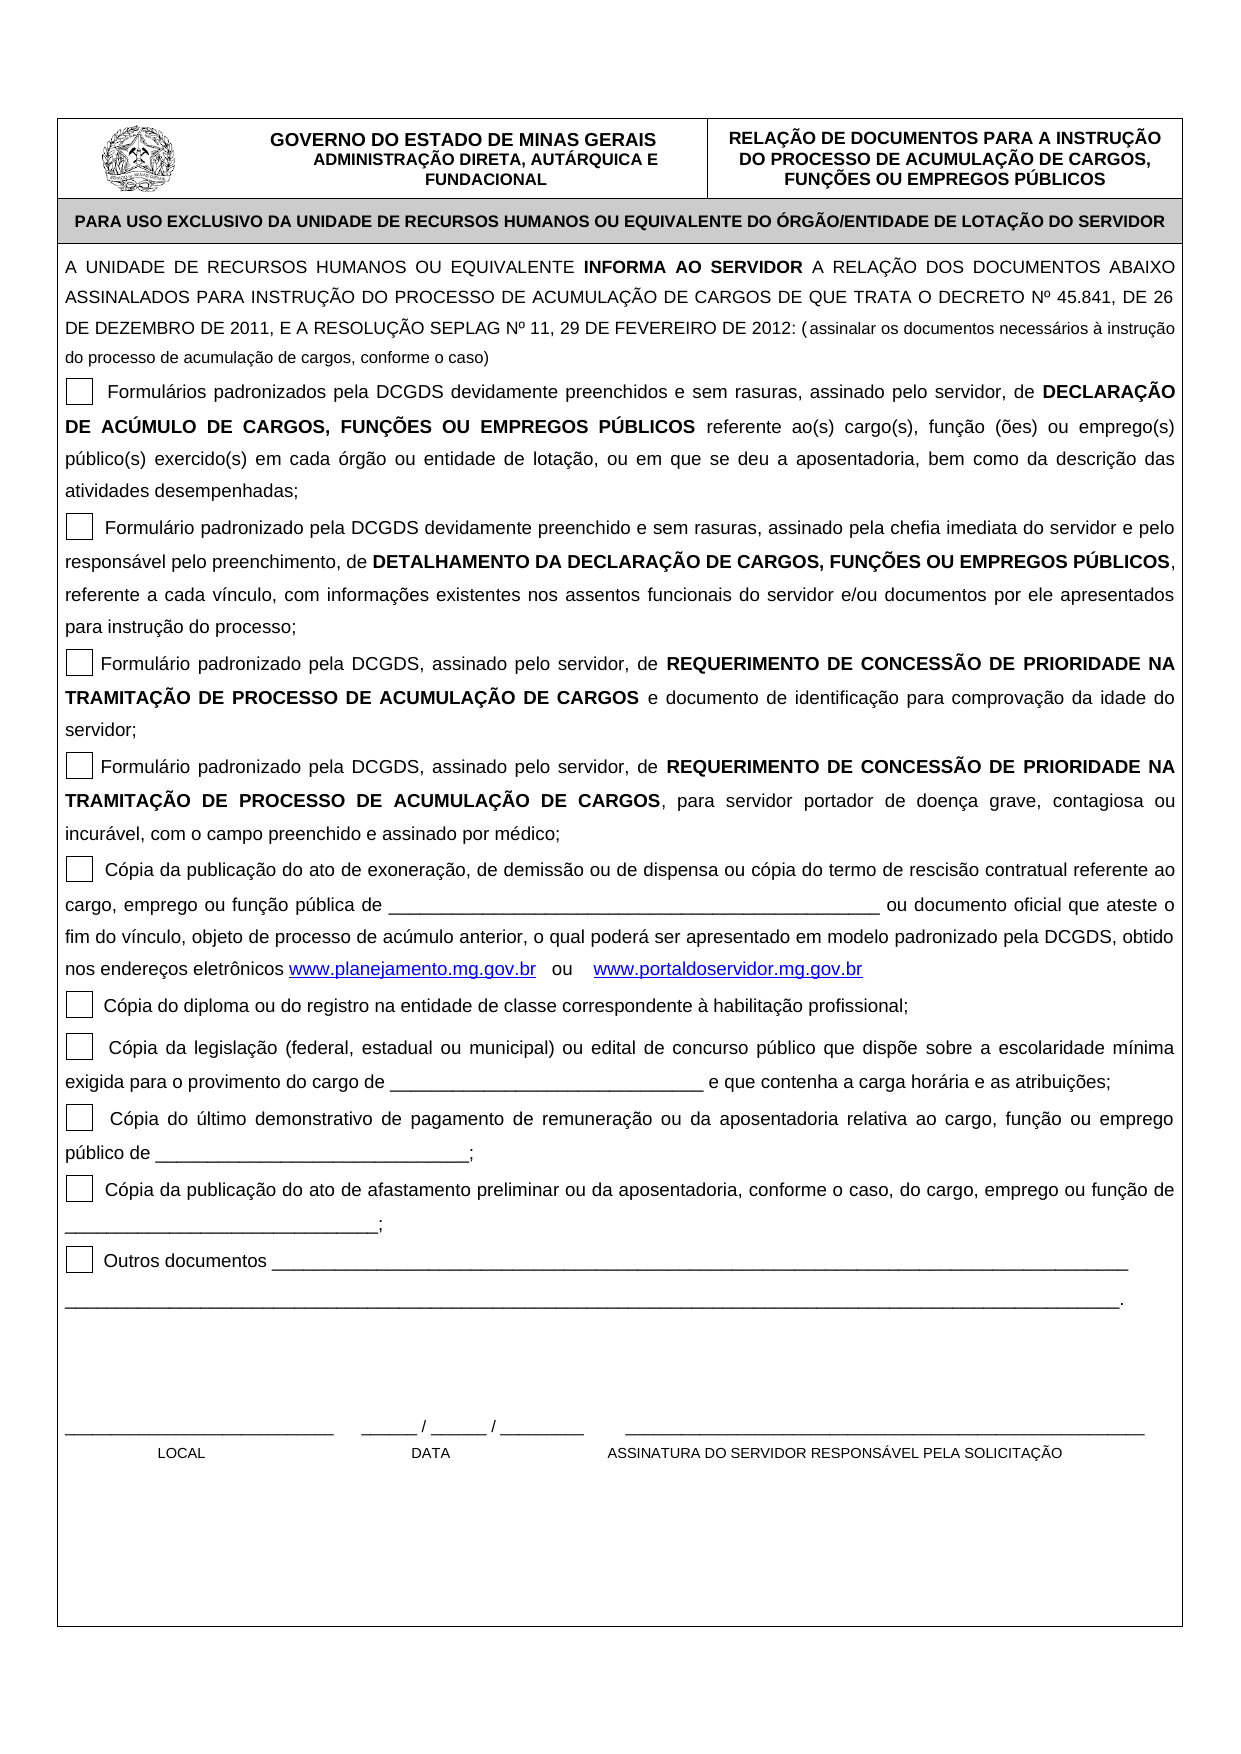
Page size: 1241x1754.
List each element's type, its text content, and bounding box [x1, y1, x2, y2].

table_header GOVERNO DO ESTADO DE MINAS GERAIS ADMINISTRAÇÃO DIRETA, AUTÁRQUICA E FUNDACIONAL [219, 119, 707, 198]
table_header [58, 119, 219, 198]
table_header RELAÇÃO DE DOCUMENTOS PARA A INSTRUÇÃO DO PROCESSO DE ACUMULAÇÃO DE CARGOS, FUNÇÕES OU EMPREGOS PÚBLICOS [708, 119, 1182, 198]
picture [101, 125, 175, 192]
table_cell A UNIDADE DE RECURSOS HUMANOS OU EQUIVALENTE INFORMA AO SERVIDOR A RELAÇÃO DOS DOCUMENTOS ABAIXO ASSINALADOS PARA INSTRUÇÃO DO PROCESSO DE ACUMULAÇÃO DE CARGOS DE QUE TRATA O DECRETO Nº 45.841, DE 26 DE DEZEMBRO DE 2011, E A RESOLUÇÃO SEPLAG Nº 11, 29 DE FEVEREIRO DE 2012: (assinalar os documentos necessários à instrução do processo de acumulação de cargos, conforme o caso) Formulários padronizados pela DCGDS devidamente preenchidos e sem rasuras, assinado pelo servidor, de DECLARAÇÃO DE ACÚMULO DE CARGOS, FUNÇÕES OU EMPREGOS PÚBLICOS referente ao(s) cargo(s), função (ões) ou emprego(s) público(s) exercido(s) em cada órgão ou entidade de lotação, ou em que se deu a aposentadoria, bem como da descrição das atividades desempenhadas; Formulário padronizado pela DCGDS devidamente preenchido e sem rasuras, assinado pela chefia imediata do servidor e pelo responsável pelo preenchimento, de DETALHAMENTO DA DECLARAÇÃO DE CARGOS, FUNÇÕES OU EMPREGOS PÚBLICOS, referente a cada vínculo, com informações existentes nos assentos funcionais do servidor e/ou documentos por ele apresentados para instrução do processo; Formulário padronizado pela DCGDS, assinado pelo servidor, de REQUERIMENTO DE CONCESSÃO DE PRIORIDADE NA TRAMITAÇÃO DE PROCESSO DE ACUMULAÇÃO DE CARGOS e documento de identificação para comprovação da idade do servidor; Formulário padronizado pela DCGDS, assinado pelo servidor, de REQUERIMENTO DE CONCESSÃO DE PRIORIDADE NA TRAMITAÇÃO DE PROCESSO DE ACUMULAÇÃO DE CARGOS, para servidor portador de doença grave, contagiosa ou incurável, com o campo preenchido e assinado por médico; Cópia da publicação do ato de exoneração, de demissão ou de dispensa ou cópia do termo de rescisão contratual referente ao cargo, emprego ou função pública de _______________________________________________ ou documento oficial que ateste o fim do vínculo, objeto de processo de acúmulo anterior, o qual poderá ser apresentado em modelo padronizado pela DCGDS, obtido nos endereços eletrônicos www.planejamento.mg.gov.br ou www.portaldoservidor.mg.gov.br Cópia do diploma ou do registro na entidade de classe correspondente à habilitação profissional; Cópia da legislação (federal, estadual ou municipal) ou edital de concurso público que dispõe sobre a escolaridade mínima exigida para o provimento do cargo de ______________________________ e que contenha a carga horária e as atribuições; Cópia do último demonstrativo de pagamento de remuneração ou da aposentadoria relativa ao cargo, função ou emprego público de ______________________________; Cópia da publicação do ato de afastamento preliminar ou da aposentadoria, conforme o caso, do cargo, emprego ou função de ______________________________; Outros documentos __________________________________________________________________________________ _____________________________________________________________________________________________________. _____________________________ ______ / ______ / _________ ________________________________________________________ LOCAL DATA ASSINATURA DO SERVIDOR RESPONSÁVEL PELA SOLICITAÇÃO [58, 244, 1182, 1626]
table_cell PARA USO EXCLUSIVO DA UNIDADE DE RECURSOS HUMANOS OU EQUIVALENTE DO ÓRGÃO/ENTIDADE DE LOTAÇÃO DO SERVIDOR [58, 199, 1182, 243]
